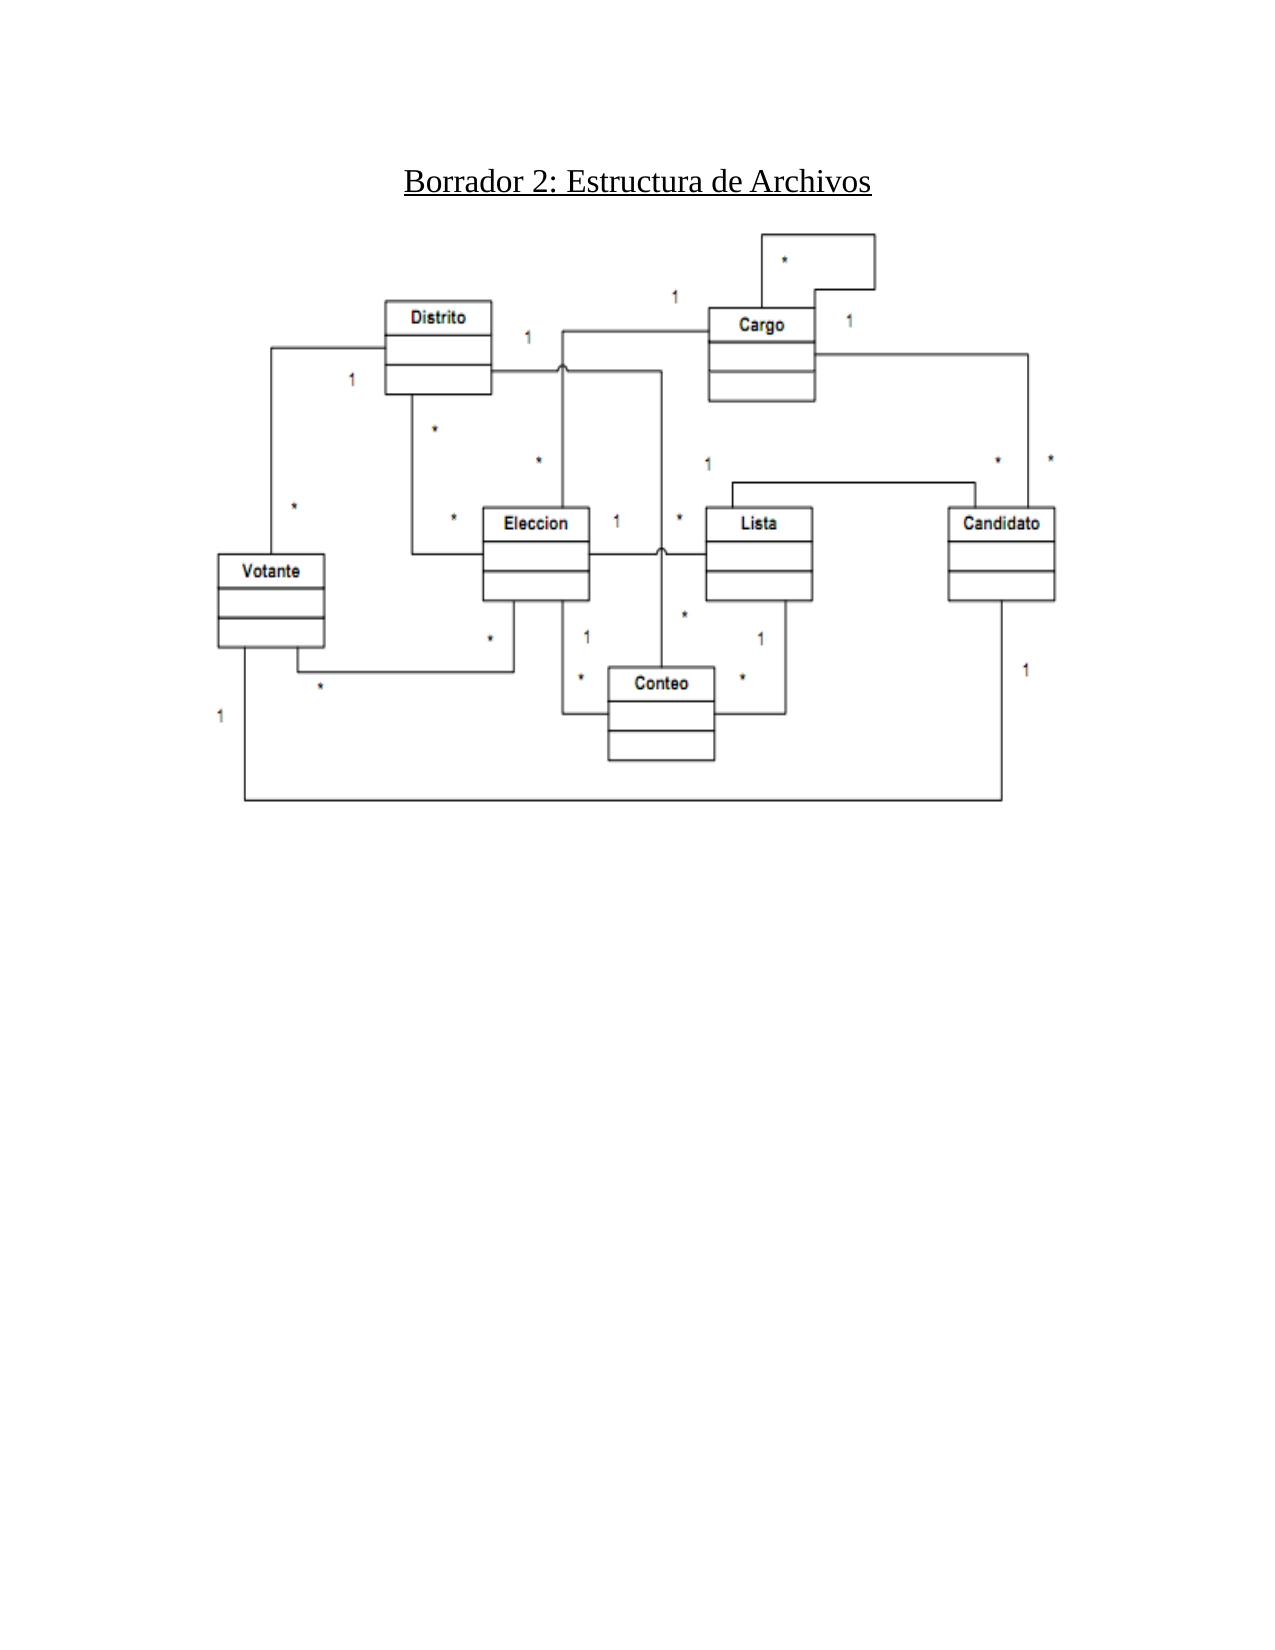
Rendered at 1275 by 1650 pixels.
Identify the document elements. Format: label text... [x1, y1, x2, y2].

text Borrador 2: Estructura de Archivos [118, 161, 1157, 199]
picture [190, 199, 1086, 835]
